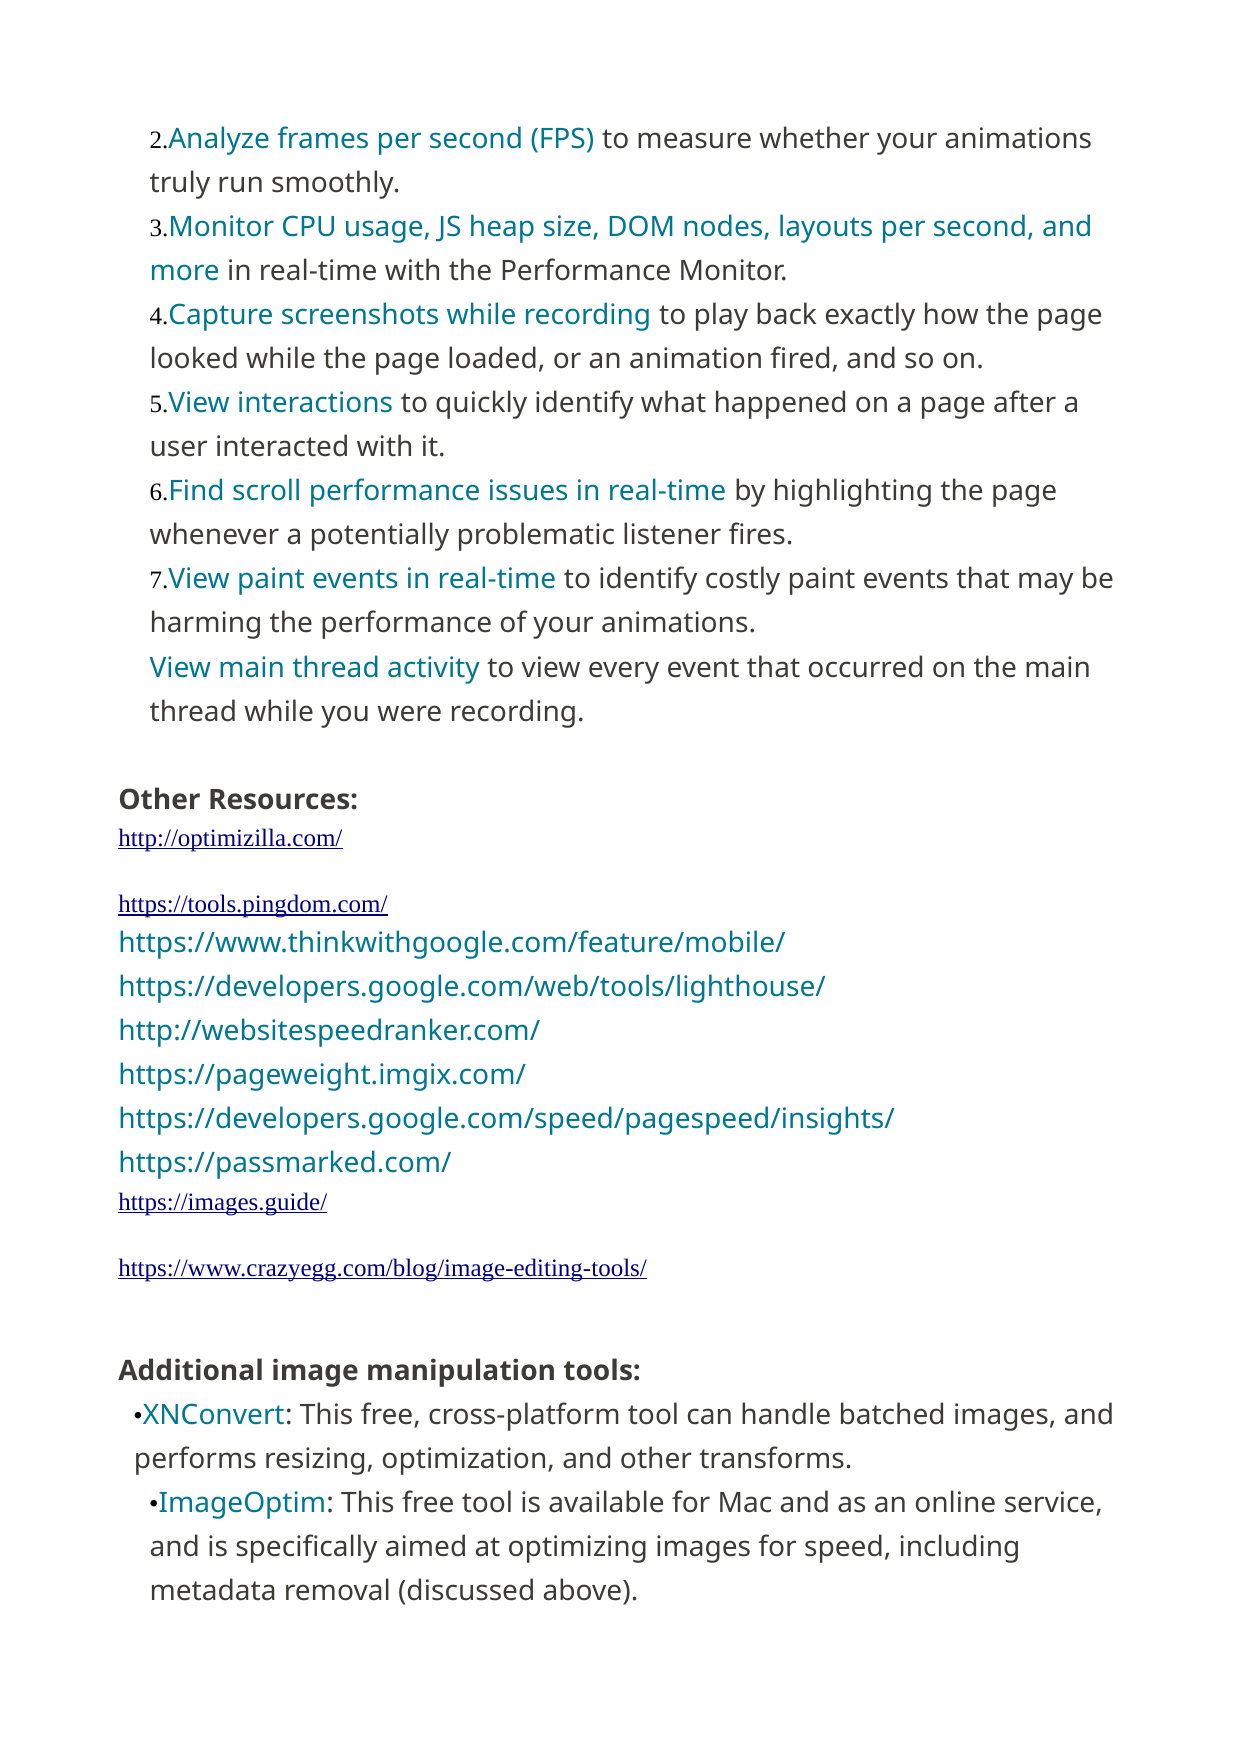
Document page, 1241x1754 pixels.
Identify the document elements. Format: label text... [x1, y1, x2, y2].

list XNConvert: This free, cross-platform tool can handle batched images, and performs resizing, optimization, and other transforms. [118, 1394, 1122, 1476]
text https://passmarked.com/ [118, 1142, 1122, 1181]
text https://images.guide/ https://www.crazyegg.com/blog/image-editing-tools/ [118, 1187, 1122, 1281]
list Monitor CPU usage, JS heap size, DOM nodes, layouts per second, and more in real-time with the Performance Monitor. [134, 206, 1122, 289]
text https://developers.google.com/web/tools/lighthouse/ [118, 966, 1122, 1004]
text https://developers.google.com/speed/pagespeed/insights/ [118, 1098, 1122, 1137]
list Capture screenshots while recording to play back exactly how the page looked while the page loaded, or an animation fired, and so on. [134, 294, 1122, 377]
text http://optimizilla.com/ https://tools.pingdom.com/ [118, 823, 1122, 918]
text Other Resources: [118, 735, 1122, 817]
text https://pageweight.imgix.com/ [118, 1054, 1122, 1093]
list View paint events in real-time to identify costly paint events that may be harming the performance of your animations. View main thread activity to view every event that occurred on the main thread while you were recording. [134, 559, 1122, 729]
list ImageOptim: This free tool is available for Mac and as an online service, and is specifically aimed at optimizing images for speed, including metadata removal (discussed above). [134, 1482, 1122, 1608]
list Analyze frames per second (FPS) to measure whether your animations truly run smoothly. [134, 118, 1122, 201]
text https://www.thinkwithgoogle.com/feature/mobile/ [118, 922, 1122, 961]
text http://websitespeedranker.com/ [118, 1010, 1122, 1049]
list Find scroll performance issues in real-time by highlighting the page whenever a potentially problematic listener fires. [134, 471, 1122, 553]
text Additional image manipulation tools: [118, 1350, 1122, 1388]
list View interactions to quickly identify what happened on a page after a user interacted with it. [134, 382, 1122, 465]
